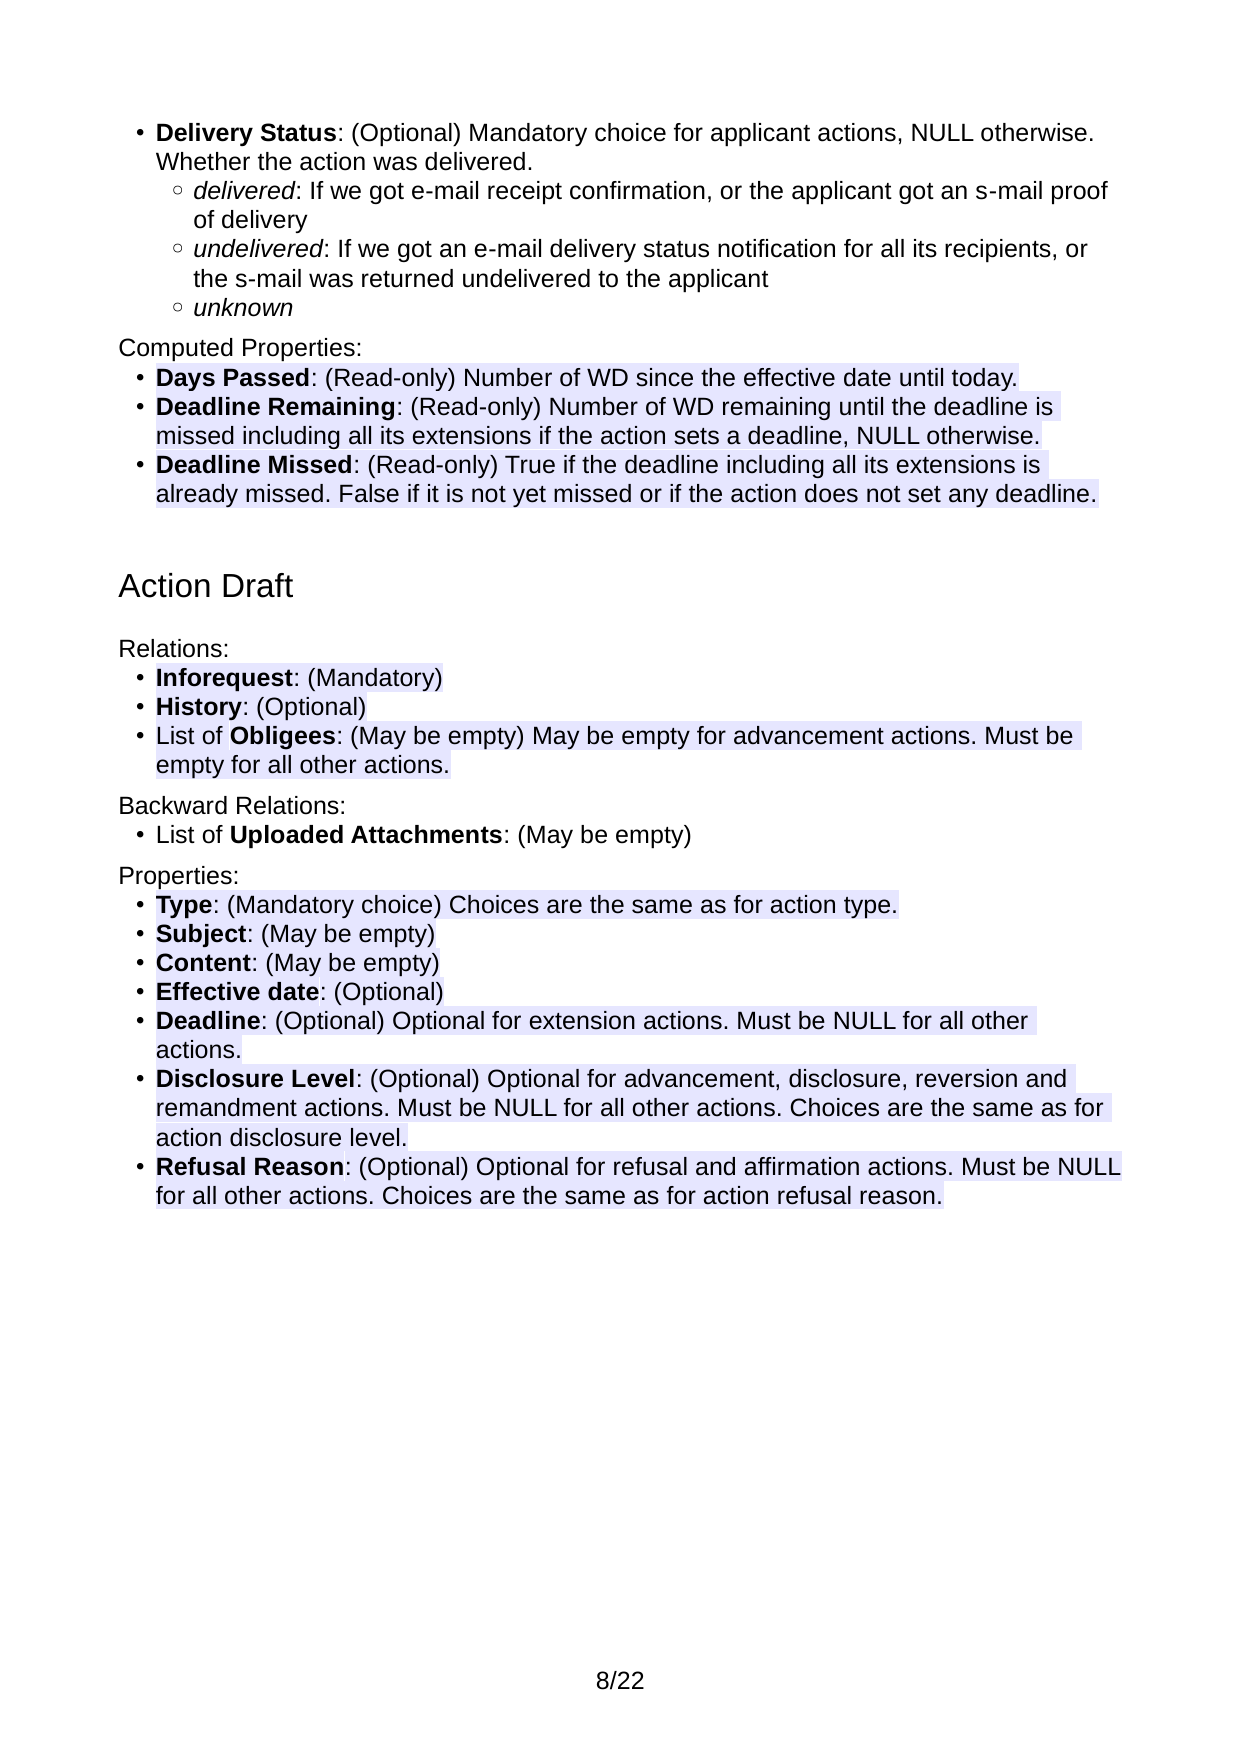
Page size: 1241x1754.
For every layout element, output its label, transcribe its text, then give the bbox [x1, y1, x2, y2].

list Disclosure Level: (Optional) Optional for advancement, disclosure, reversion and remandment actions. Must be NULL for all other actions. Choices are the same as for action disclosure level. [136, 1064, 1122, 1151]
list Inforequest: (Mandatory) [136, 663, 156, 692]
list Refusal Reason: (Optional) Optional for refusal and affirmation actions. Must be NULL for all other actions. Choices are the same as for action refusal reason. [944, 1181, 1122, 1209]
list Deadline Missed: (Read-only) True if the deadline including all its extensions is already missed. False if it is not yet missed or if the action does not set any deadline. [136, 449, 1122, 508]
list Deadline: (Optional) Optional for extension actions. Must be NULL for all other actions. [242, 1006, 1122, 1064]
list Deadline Remaining: (Read-only) Number of WD remaining until the deadline is missed including all its extensions if the action sets a deadline, NULL otherwise. [1042, 391, 1122, 449]
list Inforequest: (Mandatory) [443, 663, 1122, 692]
list Delivery Status: (Optional) Mandatory choice for applicant actions, NULL otherwise. Whether the action was delivered. [136, 118, 1122, 176]
text Properties: [118, 861, 1122, 890]
text Relations: [118, 634, 1122, 663]
list delivered: If we got e‑mail receipt confirmation, or the applicant got an s‑mail proof of delivery [168, 176, 1122, 234]
subtitle Action Draft [118, 566, 1122, 604]
list Subject: (May be empty) [436, 919, 1122, 948]
text Computed Properties: [118, 333, 1122, 362]
text Backward Relations: [118, 791, 1122, 820]
list Type: (Mandatory choice) Choices are the same as for action type. [899, 890, 1122, 919]
list Subject: (May be empty) [136, 919, 156, 948]
list List of Uploaded Attachments: (May be empty) [136, 820, 1122, 849]
list Content: (May be empty) [136, 948, 156, 977]
list Content: (May be empty) [440, 948, 1122, 977]
list Effective date: (Optional) [136, 977, 156, 1006]
list History: (Optional) [136, 692, 156, 721]
list undelivered: If we got an e‑mail delivery status notification for all its recipients, or the s‑mail was returned undelivered to the applicant [168, 234, 1122, 292]
list Effective date: (Optional) [444, 977, 1122, 1006]
list Days Passed: (Read-only) Number of WD since the effective date until today. [136, 362, 1122, 391]
list unknown [168, 292, 1122, 322]
list List of Obligees: (May be empty) May be empty for advancement actions. Must be empty for all other actions. [451, 721, 1122, 779]
list History: (Optional) [367, 692, 1122, 721]
